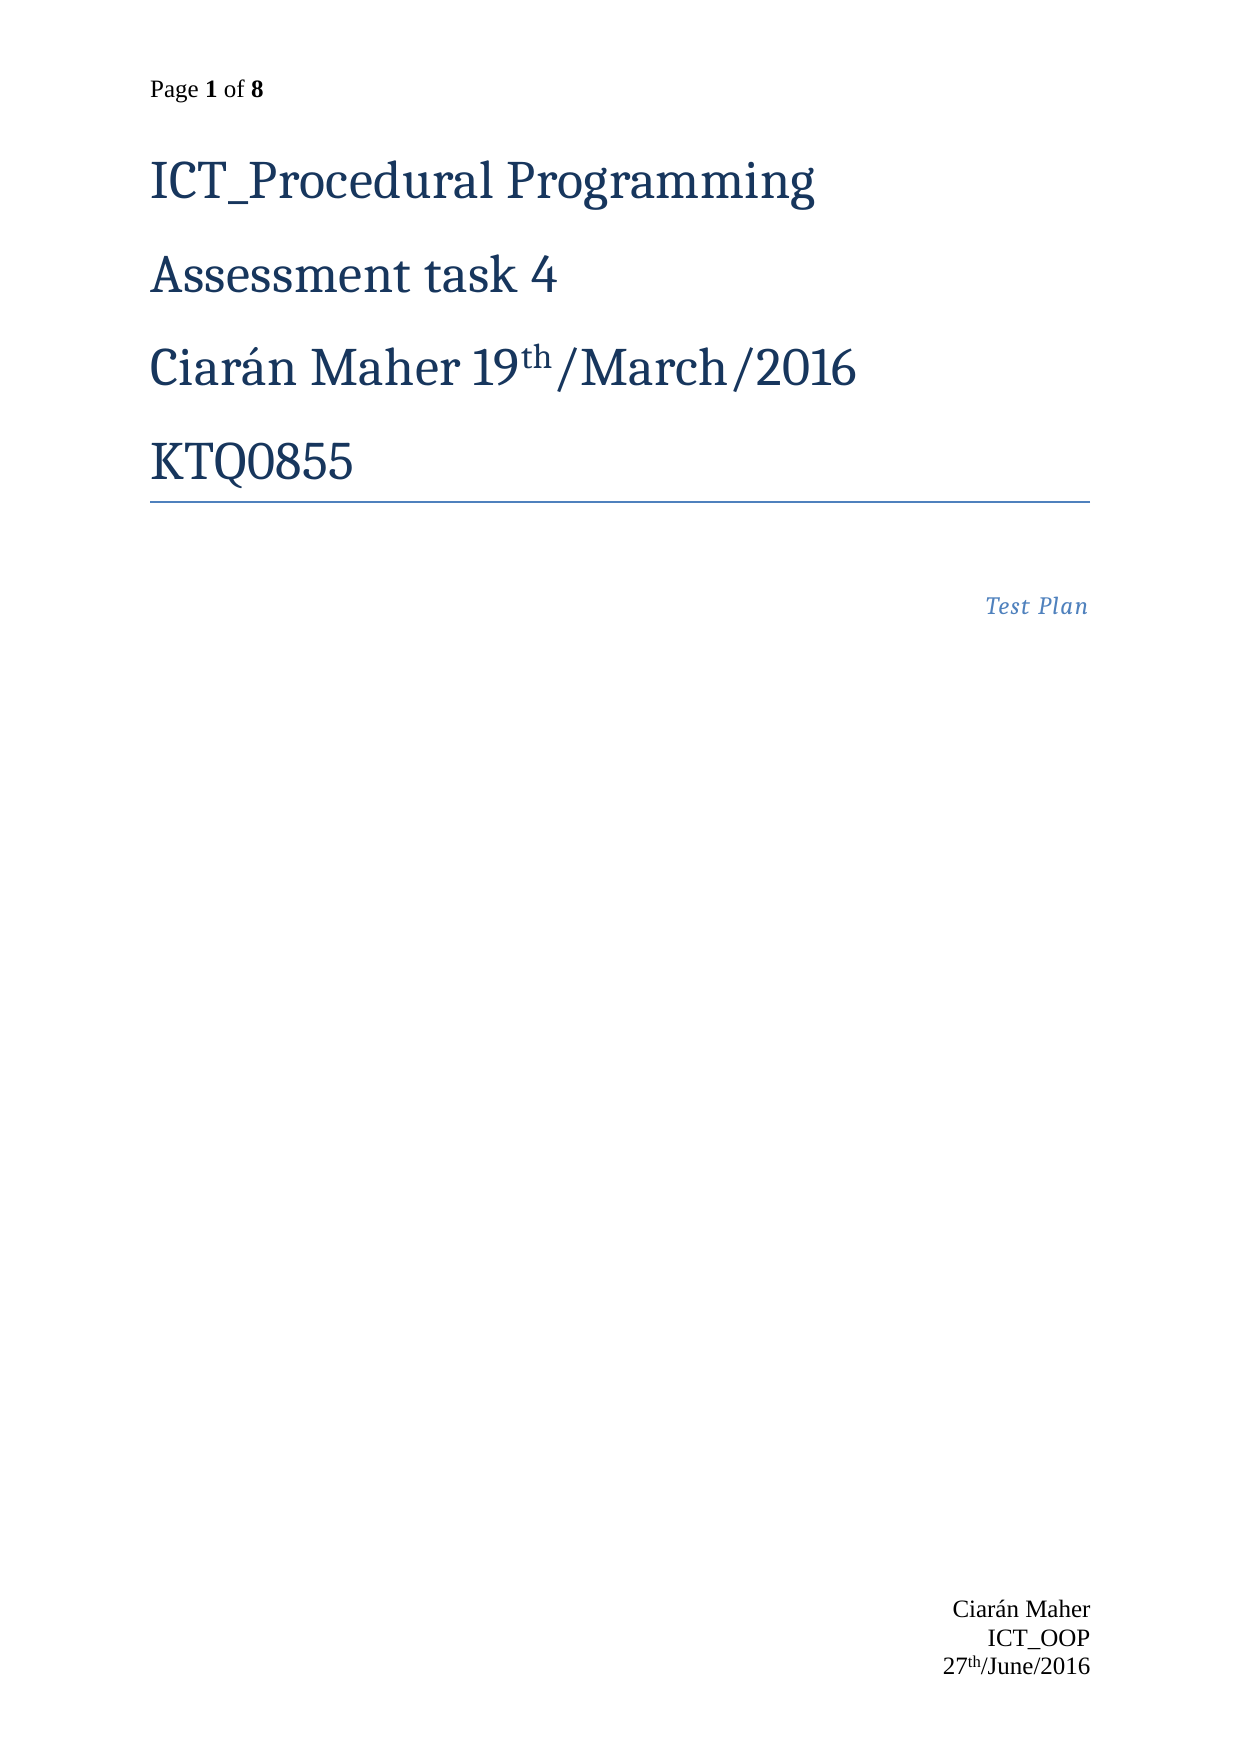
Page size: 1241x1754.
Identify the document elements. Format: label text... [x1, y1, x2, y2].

title Assessment task 4 [150, 243, 1090, 306]
title KTQ0855 [150, 431, 1090, 501]
subtitle Test Plan [150, 592, 1090, 621]
title Ciarán Maher 19th/March/2016 [150, 337, 1090, 399]
title ICT_Procedural Programming [150, 150, 1090, 212]
